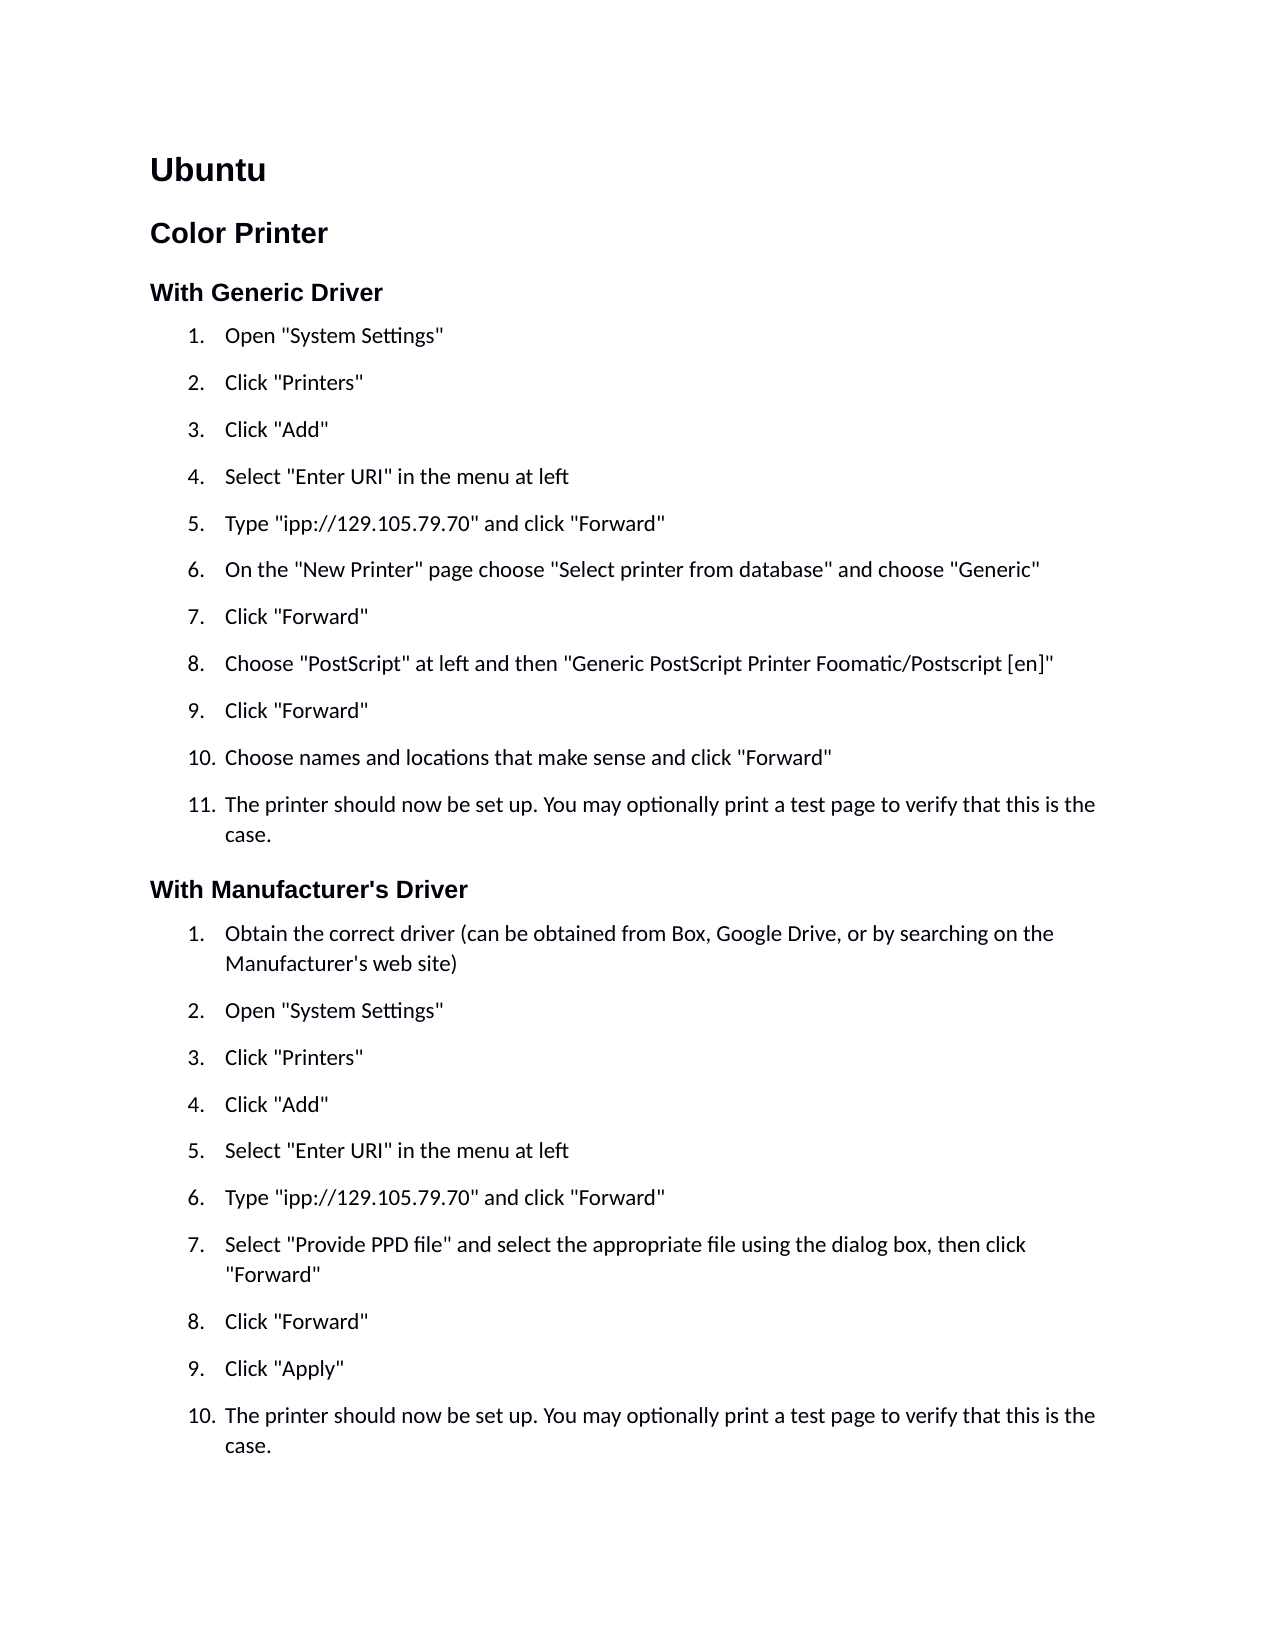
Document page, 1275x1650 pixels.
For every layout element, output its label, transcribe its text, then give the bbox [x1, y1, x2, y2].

list Type "ipp://129.105.79.70" and click "Forward" [187, 1183, 1125, 1211]
list Click "Printers" [187, 1043, 1125, 1071]
list Open "System Settings" [187, 321, 1125, 349]
list Click "Add" [187, 1090, 1125, 1118]
list Choose names and locations that make sense and click "Forward" [187, 743, 1125, 771]
list Click "Apply" [187, 1354, 1125, 1382]
list Select "Enter URI" in the menu at left [187, 1137, 1125, 1164]
list Click "Printers" [187, 368, 1125, 396]
list Select "Provide PPD file" and select the appropriate file using the dialog box, then click "Forward" [187, 1230, 1125, 1288]
list Open "System Settings" [187, 996, 1125, 1024]
list Click "Forward" [187, 602, 1125, 630]
list On the "New Printer" page choose "Select printer from database" and choose "Generic" [187, 556, 1125, 583]
list Select "Enter URI" in the menu at left [187, 462, 1125, 490]
list Click "Forward" [187, 696, 1125, 724]
subtitle With Manufacturer's Driver [150, 875, 1125, 904]
list Choose "PostScript" at left and then "Generic PostScript Printer Foomatic/Postscript [en]" [187, 649, 1125, 677]
subtitle With Generic Driver [150, 278, 1125, 306]
list Click "Add" [187, 415, 1125, 443]
subtitle Color Printer [150, 216, 1125, 250]
subtitle Ubuntu [150, 150, 1125, 188]
list Obtain the correct driver (can be obtained from Box, Google Drive, or by searching on the Manufacturer's web site) [187, 919, 1125, 977]
list Click "Forward" [187, 1307, 1125, 1335]
list The printer should now be set up. You may optionally print a test page to verify that this is the case. [187, 790, 1125, 848]
list Type "ipp://129.105.79.70" and click "Forward" [187, 509, 1125, 537]
list The printer should now be set up. You may optionally print a test page to verify that this is the case. [187, 1401, 1125, 1459]
